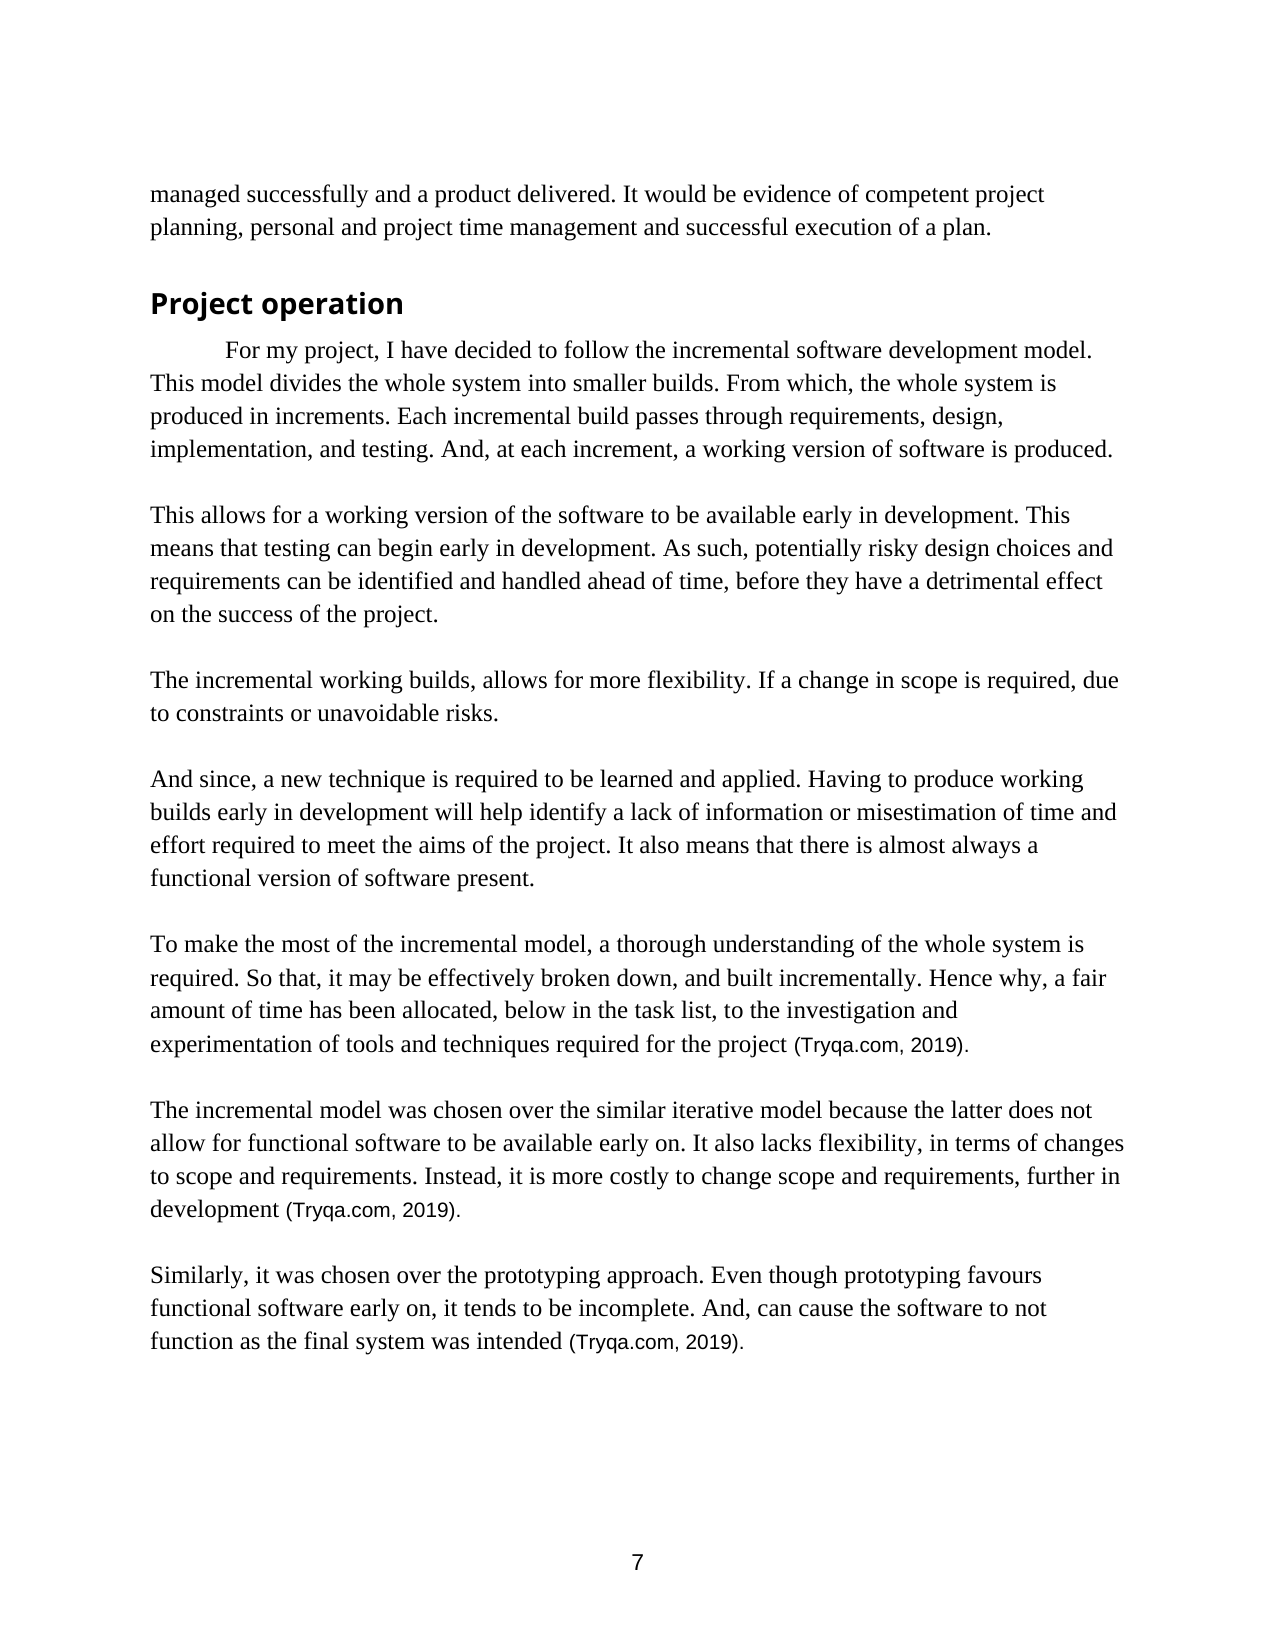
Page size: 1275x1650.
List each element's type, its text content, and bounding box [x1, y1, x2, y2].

text And since, a new technique is required to be learned and applied. Having to produce working builds early in development will help identify a lack of information or misestimation of time and effort required to meet the aims of the project. It also means that there is almost always a functional version of software present. [150, 764, 1125, 892]
text For my project, I have decided to follow the incremental software development model. This model divides the whole system into smaller builds. From which, the whole system is produced in increments. Each incremental build passes through requirements, design, implementation, and testing. And, at each increment, a working version of software is produced. [150, 335, 1125, 463]
text managed successfully and a product delivered. It would be evidence of competent project planning, personal and project time management and successful execution of a plan. [150, 179, 1125, 241]
subtitle Project operation [150, 283, 1125, 323]
text The incremental working builds, allows for more flexibility. If a change in scope is required, due to constraints or unavoidable risks. [150, 665, 1125, 727]
text To make the most of the incremental model, a thorough understanding of the whole system is required. So that, it may be effectively broken down, and built incrementally. Hence why, a fair amount of time has been allocated, below in the task list, to the investigation and experimentation of tools and techniques required for the project (Tryqa.com, 2019). [150, 929, 1125, 1057]
text Similarly, it was chosen over the prototyping approach. Even though prototyping favours functional software early on, it tends to be incomplete. And, can cause the software to not function as the final system was intended (Tryqa.com, 2019). [150, 1260, 1125, 1354]
text The incremental model was chosen over the similar iterative model because the latter does not allow for functional software to be available early on. It also lacks flexibility, in terms of changes to scope and requirements. Instead, it is more costly to change scope and requirements, further in development (Tryqa.com, 2019). [150, 1095, 1125, 1222]
text This allows for a working version of the software to be available early in development. This means that testing can begin early in development. As such, potentially risky design choices and requirements can be identified and handled ahead of time, before they have a detrimental effect on the success of the project. [150, 500, 1125, 628]
